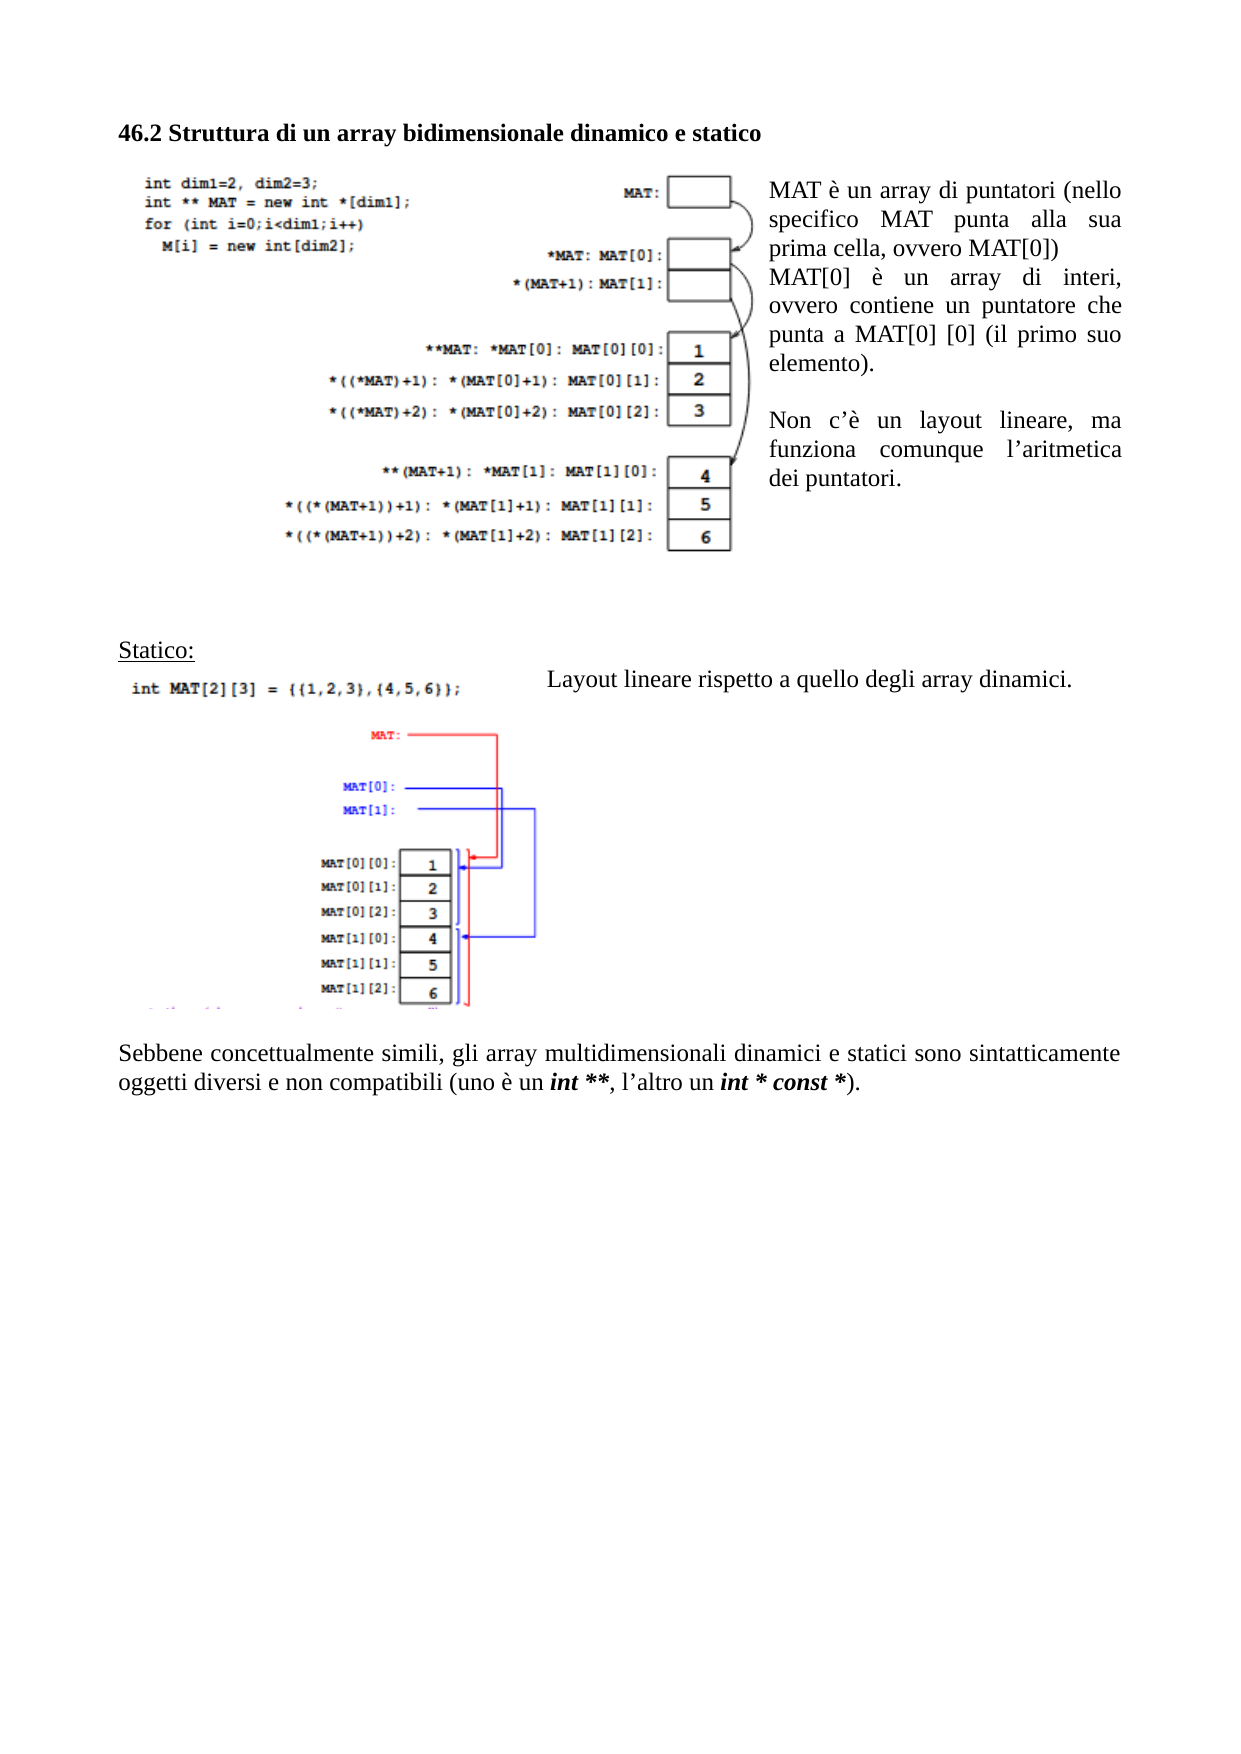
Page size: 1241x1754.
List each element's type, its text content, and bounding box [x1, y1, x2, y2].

text Layout lineare rispetto a quello degli array dinamici. [118, 664, 1122, 693]
text MAT[0] è un array di interi, ovvero contiene un puntatore che punta a MAT[0] [0] (il primo suo elemento). [769, 262, 1122, 377]
text Sebbene concettualmente simili, gli array multidimensionali dinamici e statici sono sintatticamente oggetti diversi e non compatibili (uno è un int **, l’altro un int * const *). [118, 1038, 1122, 1096]
picture [134, 156, 769, 558]
text Statico: [118, 636, 1122, 664]
text MAT è un array di puntatori (nello specifico MAT punta alla sua prima cella, ovvero MAT[0]) [769, 176, 1122, 262]
text 46.2 Struttura di un array bidimensionale dinamico e statico [118, 118, 1122, 147]
text Non c’è un layout lineare, ma funziona comunque l’aritmetica dei puntatori. [769, 406, 1122, 492]
picture [124, 673, 547, 1009]
